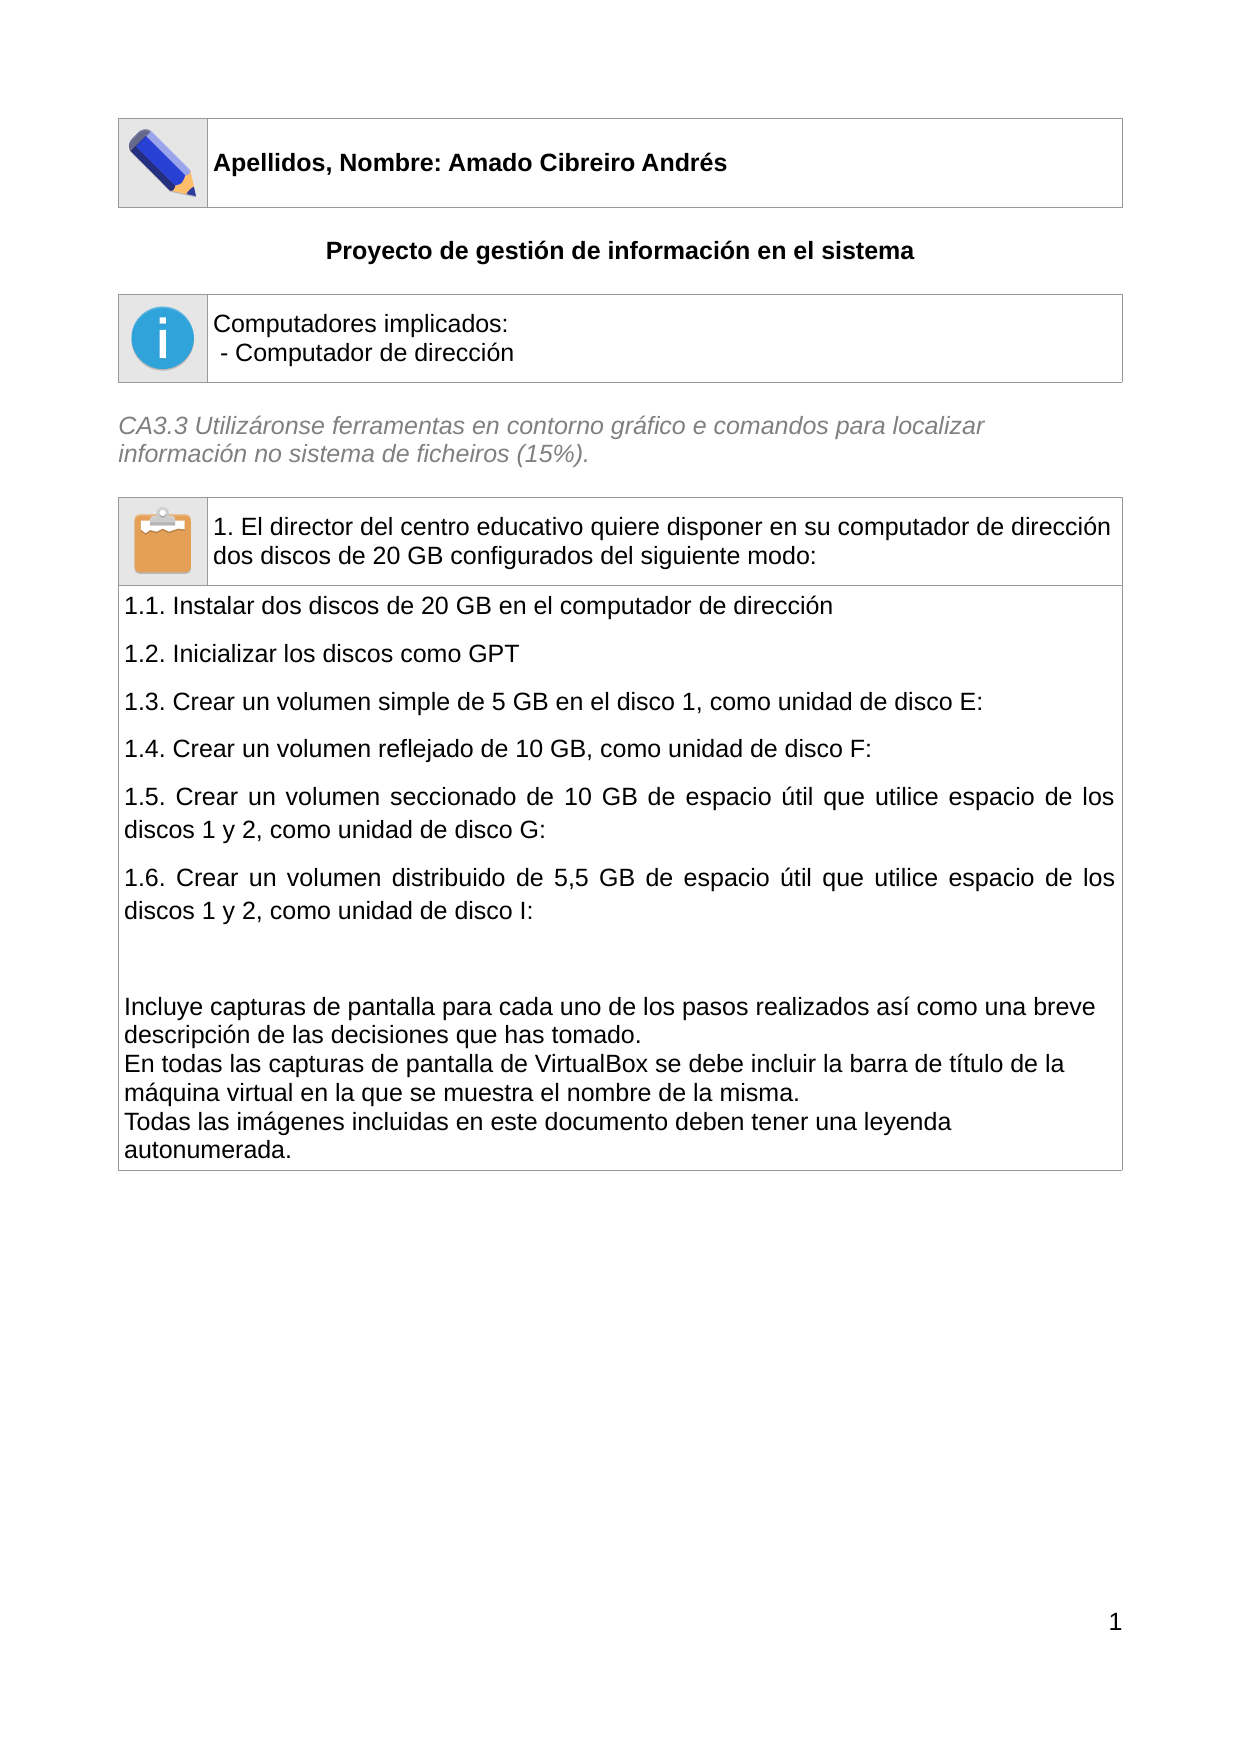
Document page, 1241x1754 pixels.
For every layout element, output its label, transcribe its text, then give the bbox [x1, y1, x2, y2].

table_header 1. El director del centro educativo quiere disponer en su computador de dirección dos discos de 20 GB configurados del siguiente modo: [208, 498, 1122, 585]
table_header [119, 119, 207, 207]
table_header [119, 295, 207, 382]
text Proyecto de gestión de información en el sistema [118, 236, 1122, 265]
table_header Apellidos, Nombre: Amado Cibreiro Andrés [208, 119, 1122, 207]
table_cell 1.1. Instalar dos discos de 20 GB en el computador de dirección 1.2. Inicializar los discos como GPT 1.3. Crear un volumen simple de 5 GB en el disco 1, como unidad de disco E: 1.4. Crear un volumen reflejado de 10 GB, como unidad de disco F: 1.5. Crear un volumen seccionado de 10 GB de espacio útil que utilice espacio de los discos 1 y 2, como unidad de disco G: 1.6. Crear un volumen distribuido de 5,5 GB de espacio útil que utilice espacio de los discos 1 y 2, como unidad de disco I: Incluye capturas de pantalla para cada uno de los pasos realizados así como una breve descripción de las decisiones que has tomado. En todas las capturas de pantalla de VirtualBox se debe incluir la barra de título de la máquina virtual en la que se muestra el nombre de la misma. Todas las imágenes incluidas en este documento deben tener una leyenda autonumerada. [119, 586, 1122, 1170]
table_header [119, 498, 207, 585]
table_header Computadores implicados: - Computador de dirección [208, 295, 1122, 382]
text CA3.3 Utilizáronse ferramentas en contorno gráfico e comandos para localizar información no sistema de ficheiros (15%). [118, 411, 1122, 468]
